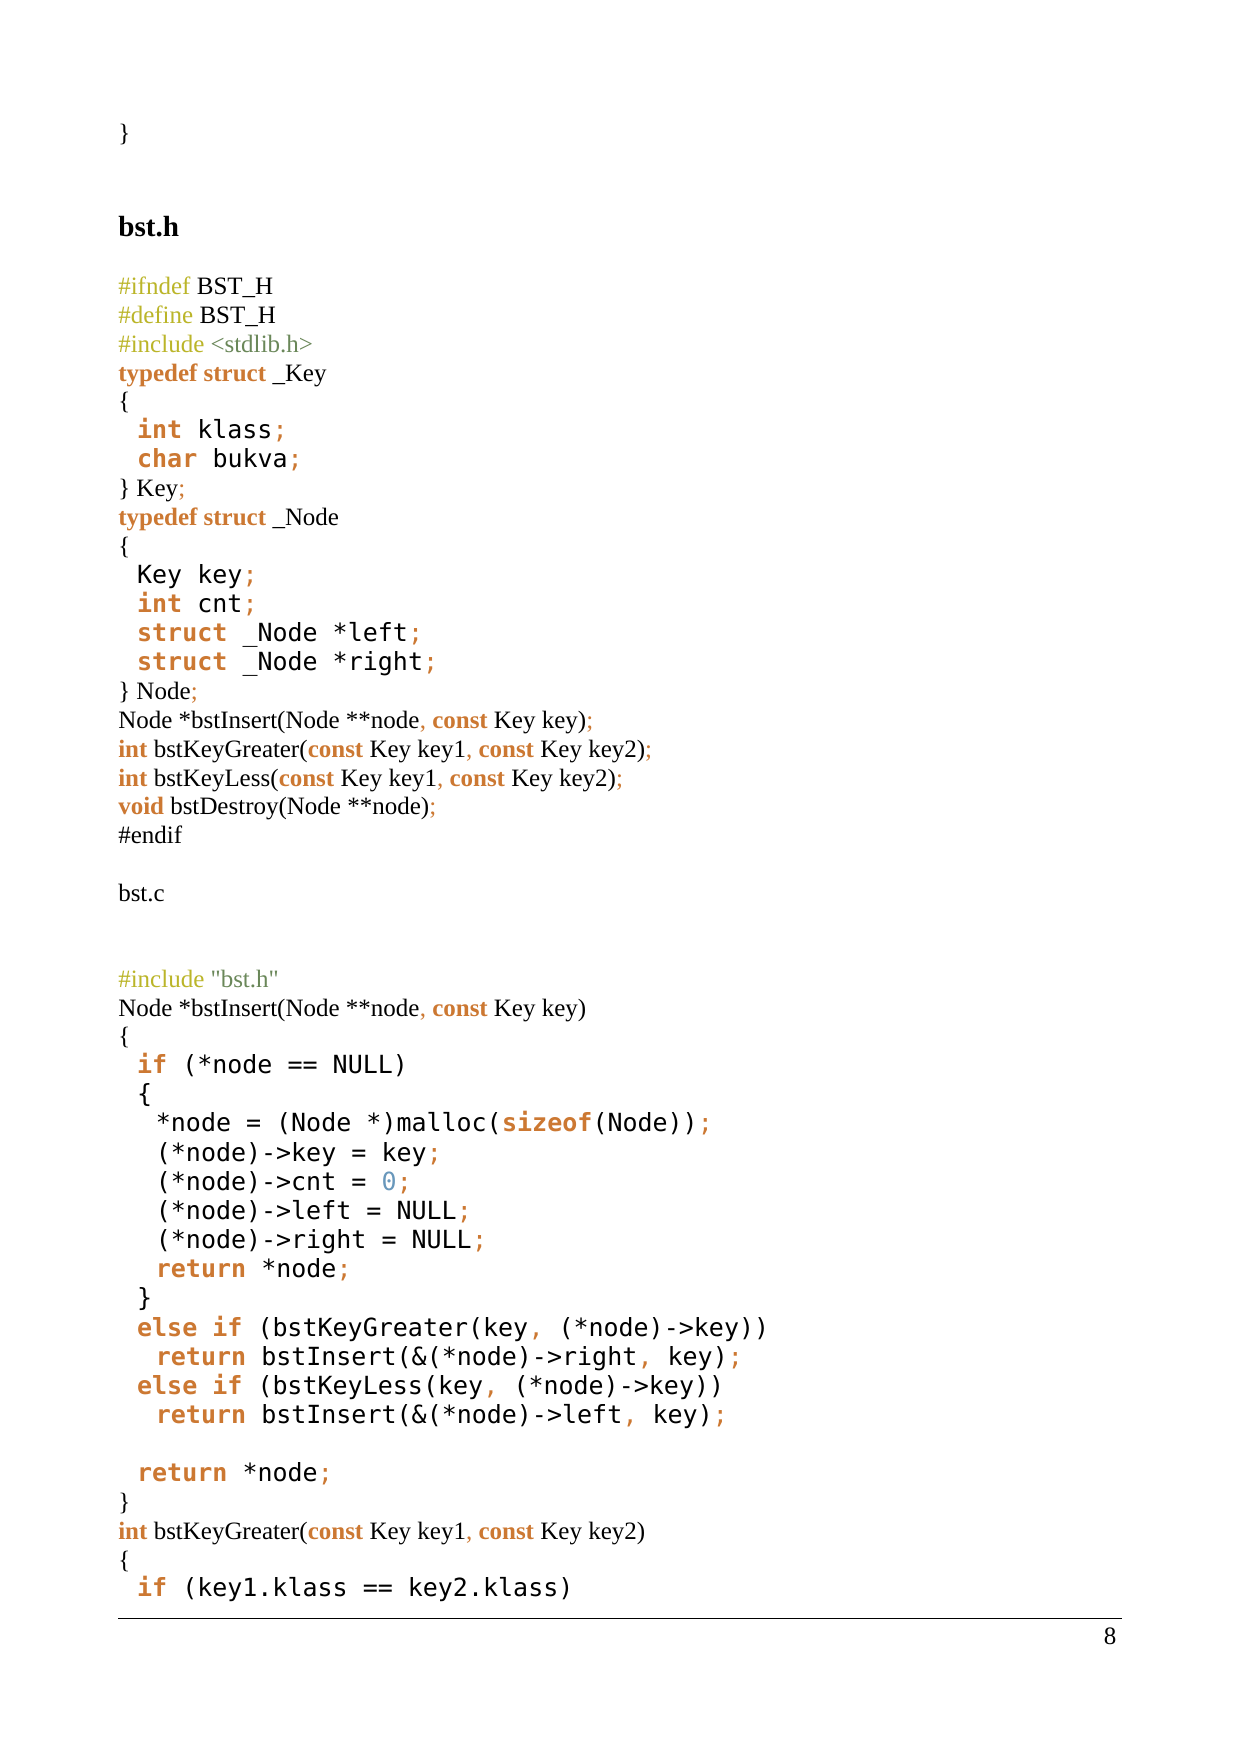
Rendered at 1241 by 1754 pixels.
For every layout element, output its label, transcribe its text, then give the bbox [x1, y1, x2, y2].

text if (*node == NULL) [118, 1050, 1122, 1079]
text int bstKeyLess(const Key key1, const Key key2); [118, 763, 1122, 791]
text bst.h [118, 209, 1122, 243]
text Key key; [118, 560, 1122, 589]
text void bstDestroy(Node **node); [118, 791, 1122, 820]
text (*node)->key = key; [118, 1138, 1122, 1167]
text { [118, 386, 1122, 415]
text int bstKeyGreater(const Key key1, const Key key2) [118, 1516, 1122, 1545]
text return *node; [118, 1458, 1122, 1487]
text } [118, 1283, 1122, 1313]
text int cnt; [118, 589, 1122, 618]
text Node *bstInsert(Node **node, const Key key); [118, 705, 1122, 734]
text } [118, 1487, 1122, 1516]
text { [118, 531, 1122, 560]
text *node = (Node *)malloc(sizeof(Node)); [118, 1108, 1122, 1138]
text if (key1.klass == key2.klass) [118, 1573, 1122, 1603]
text #include "bst.h" [118, 964, 1122, 993]
text typedef struct _Node [118, 502, 1122, 531]
text } [118, 118, 1122, 147]
text else if (bstKeyLess(key, (*node)->key)) [118, 1371, 1122, 1400]
text } Node; [118, 676, 1122, 705]
text { [118, 1021, 1122, 1050]
text #endif [118, 820, 1122, 849]
text Node *bstInsert(Node **node, const Key key) [118, 993, 1122, 1021]
text (*node)->right = NULL; [118, 1225, 1122, 1254]
text #define BST_H [118, 300, 1122, 329]
text } Key; [118, 473, 1122, 502]
text bst.c [118, 878, 1122, 906]
text return bstInsert(&(*node)->right, key); [118, 1342, 1122, 1371]
text else if (bstKeyGreater(key, (*node)->key)) [118, 1313, 1122, 1342]
text int klass; [118, 415, 1122, 444]
text char bukva; [118, 444, 1122, 473]
text (*node)->cnt = 0; [118, 1167, 1122, 1196]
text #include <stdlib.h> [118, 329, 1122, 358]
text struct _Node *right; [118, 647, 1122, 676]
text { [118, 1545, 1122, 1573]
text { [118, 1079, 1122, 1108]
text struct _Node *left; [118, 618, 1122, 647]
text return *node; [118, 1254, 1122, 1283]
text typedef struct _Key [118, 358, 1122, 386]
text (*node)->left = NULL; [118, 1196, 1122, 1225]
text int bstKeyGreater(const Key key1, const Key key2); [118, 734, 1122, 763]
text return bstInsert(&(*node)->left, key); [118, 1400, 1122, 1429]
text #ifndef BST_H [118, 271, 1122, 300]
